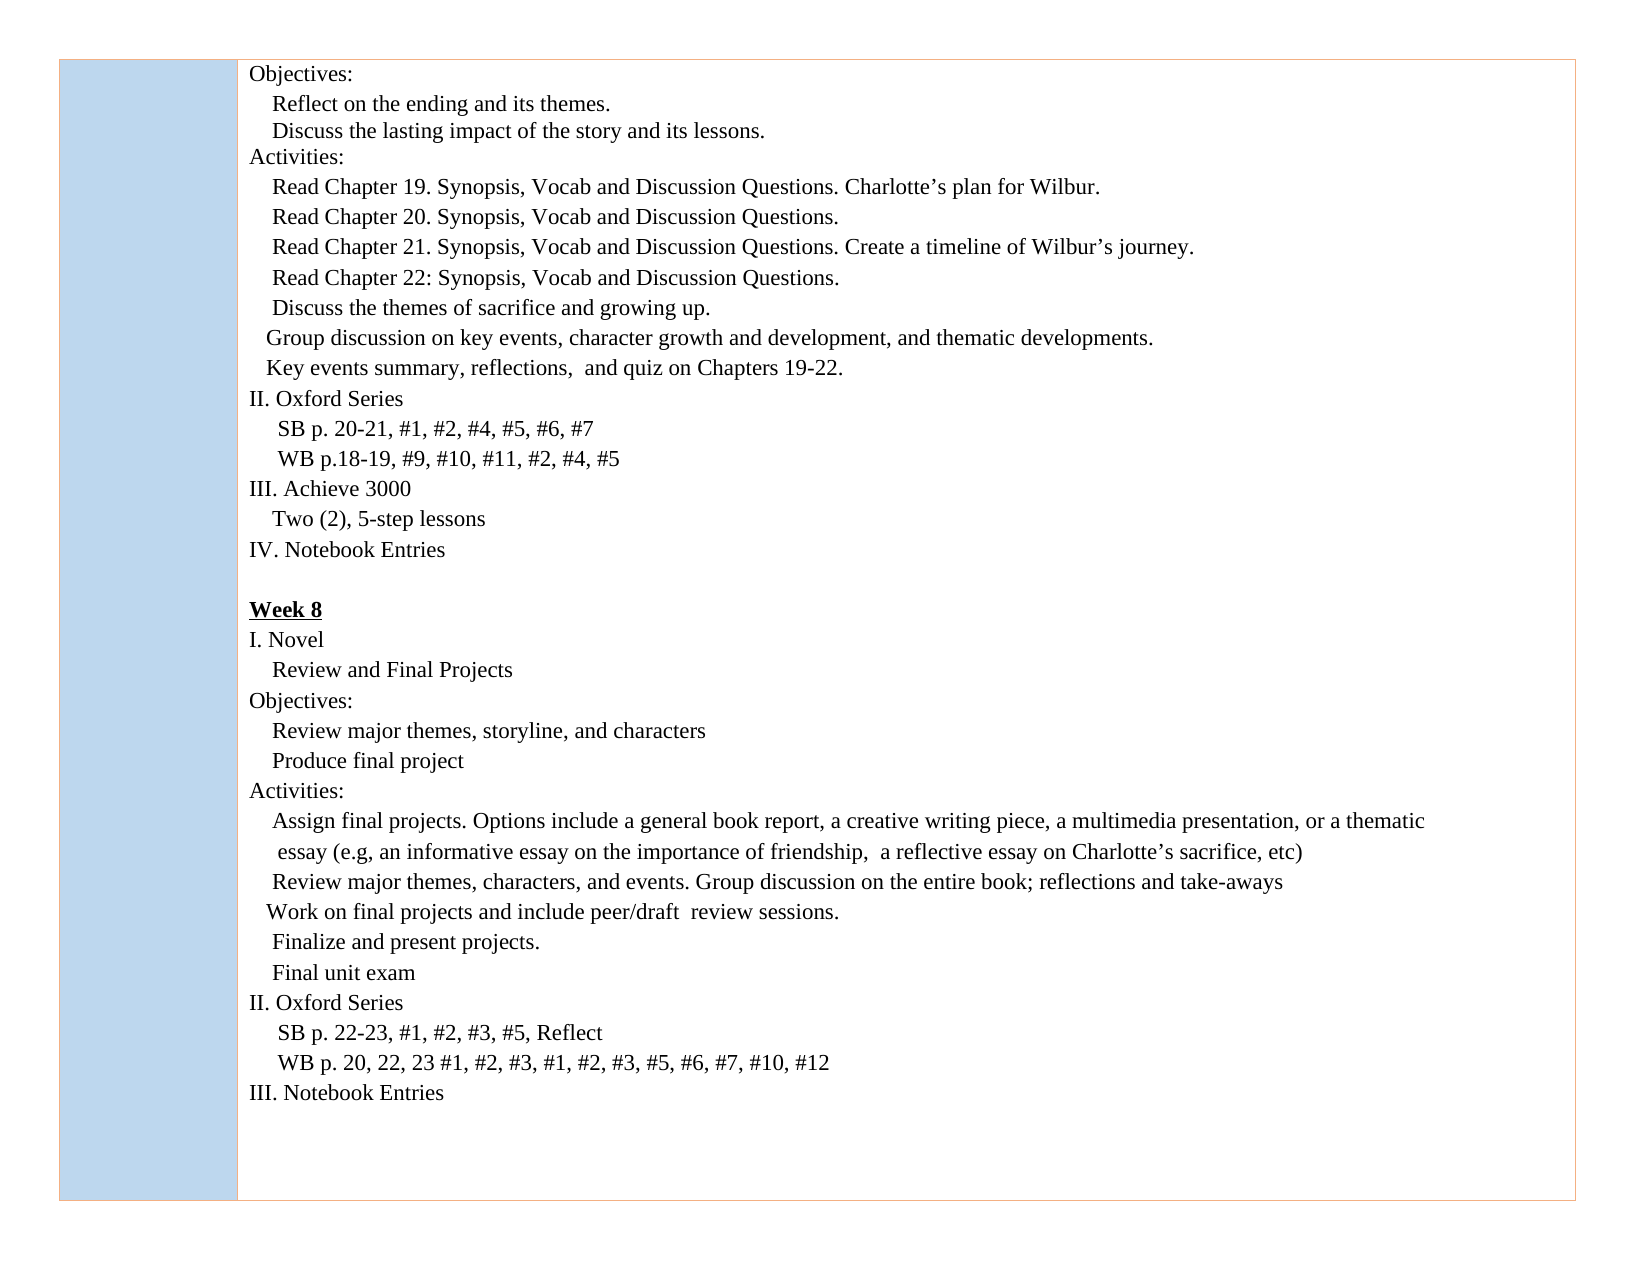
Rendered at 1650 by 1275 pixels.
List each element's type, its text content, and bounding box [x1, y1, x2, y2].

table_cell Objectives: Reflect on the ending and its themes. Discuss the lasting impact of the story and its lessons. Activities: Read Chapter 19. Synopsis, Vocab and Discussion Questions. Charlotte’s plan for Wilbur. Read Chapter 20. Synopsis, Vocab and Discussion Questions. Read Chapter 21. Synopsis, Vocab and Discussion Questions. Create a timeline of Wilbur’s journey. Read Chapter 22: Synopsis, Vocab and Discussion Questions. Discuss the themes of sacrifice and growing up. Group discussion on key events, character growth and development, and thematic developments. Key events summary, reflections, and quiz on Chapters 19-22. II. Oxford Series SB p. 20-21, #1, #2, #4, #5, #6, #7 WB p.18-19, #9, #10, #11, #2, #4, #5 III. Achieve 3000 Two (2), 5-step lessons IV. Notebook Entries Week 8 I. Novel Review and Final Projects Objectives: Review major themes, storyline, and characters Produce final project Activities: Assign final projects. Options include a general book report, a creative writing piece, a multimedia presentation, or a thematic essay (e.g, an informative essay on the importance of friendship, a reflective essay on Charlotte’s sacrifice, etc) Review major themes, characters, and events. Group discussion on the entire book; reflections and take-aways Work on final projects and include peer/draft review sessions. Finalize and present projects. Final unit exam II. Oxford Series SB p. 22-23, #1, #2, #3, #5, Reflect WB p. 20, 22, 23 #1, #2, #3, #1, #2, #3, #5, #6, #7, #10, #12 III. Notebook Entries [238, 60, 1575, 1200]
table_cell [60, 60, 237, 1200]
